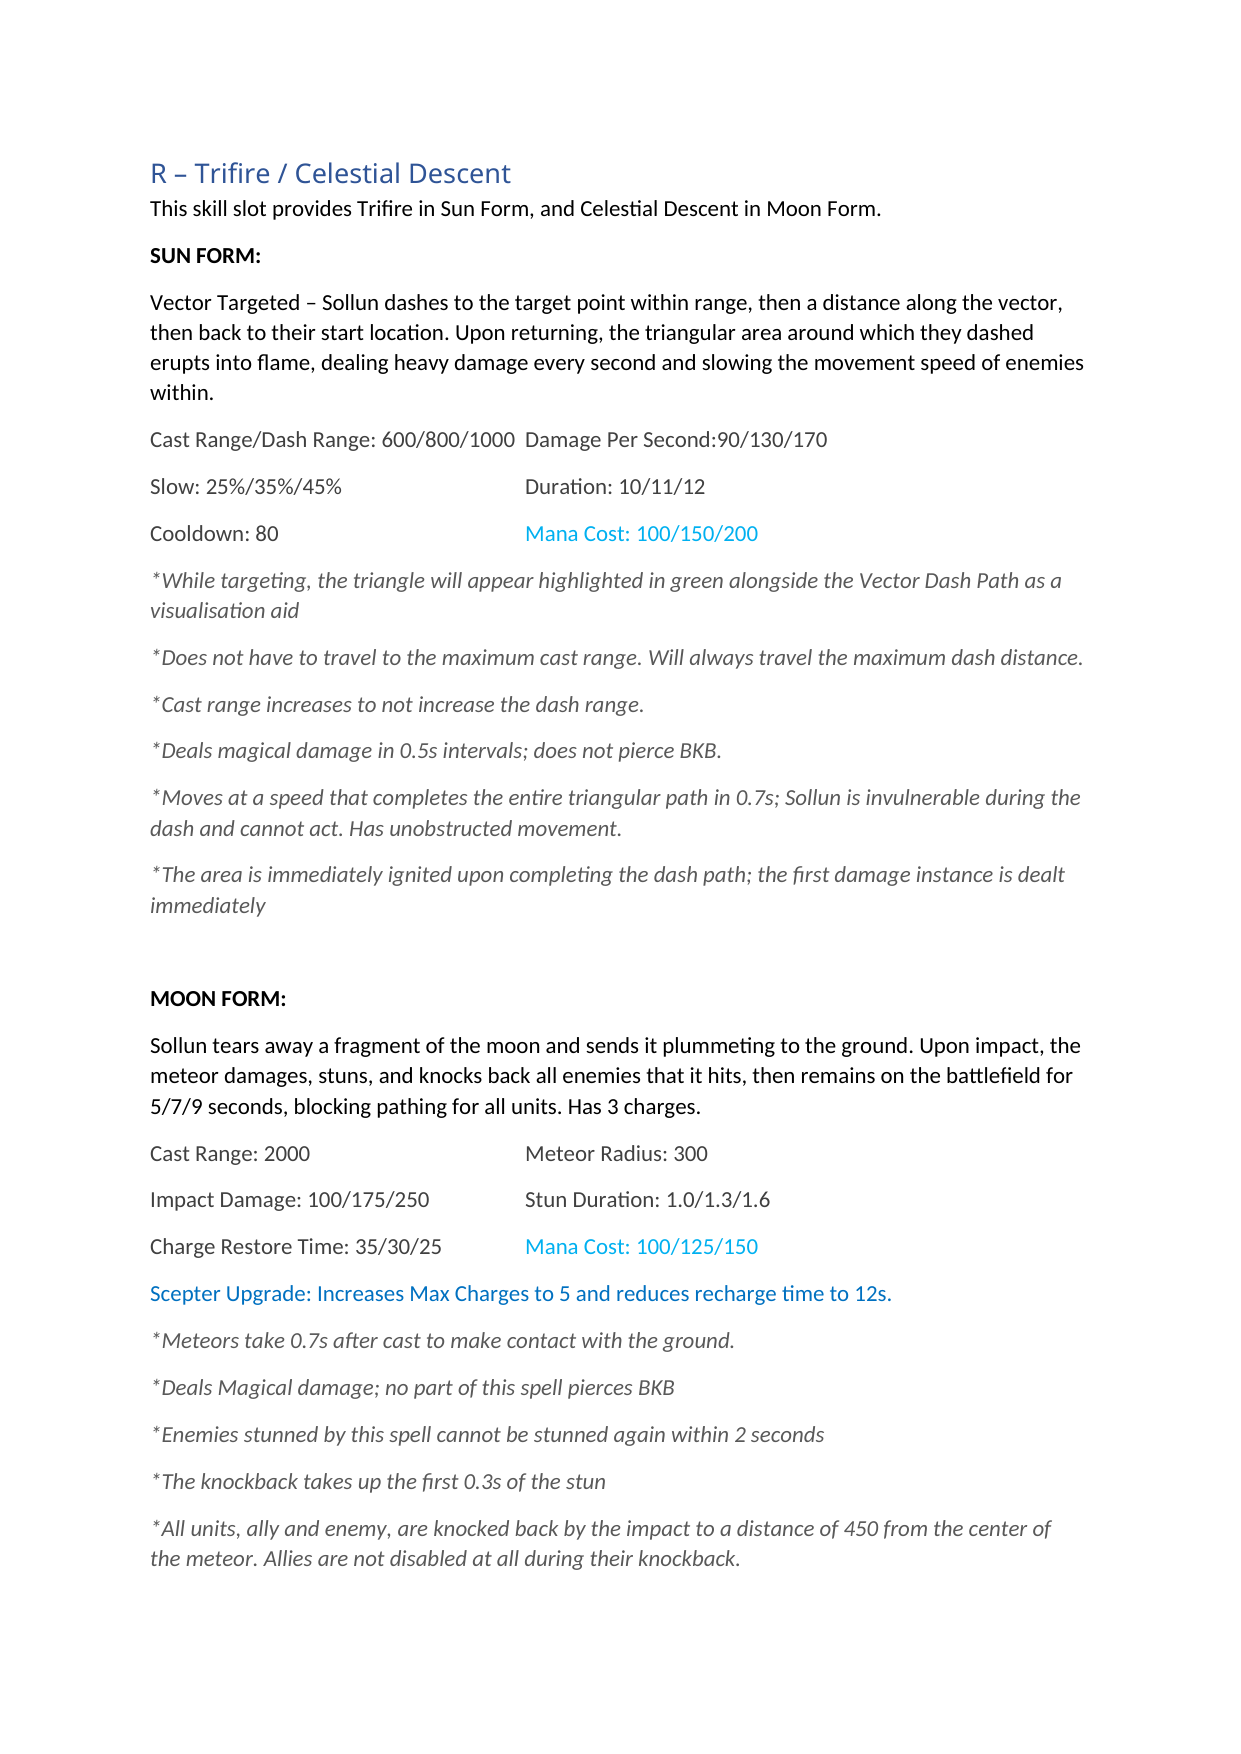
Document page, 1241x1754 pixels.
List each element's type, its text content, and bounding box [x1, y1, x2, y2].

text Cast Range: 2000 Meteor Radius: 300 [150, 1139, 1090, 1167]
text This skill slot provides Trifire in Sun Form, and Celestial Descent in Moon Form. [150, 194, 1090, 222]
text Vector Targeted – Sollun dashes to the target point within range, then a distance along the vector, then back to their start location. Upon returning, the triangular area around which they dashed erupts into flame, dealing heavy damage every second and slowing the movement speed of enemies within. [150, 288, 1090, 406]
text Sollun tears away a fragment of the moon and sends it plummeting to the ground. Upon impact, the meteor damages, stuns, and knocks back all enemies that it hits, then remains on the battlefield for 5/7/9 seconds, blocking pathing for all units. Has 3 charges. [150, 1031, 1090, 1120]
text *While targeting, the triangle will appear highlighted in green alongside the Vector Dash Path as a visualisation aid [150, 566, 1090, 624]
text *Deals magical damage in 0.5s intervals; does not pierce BKB. [150, 737, 1090, 765]
text *Deals Magical damage; no part of this spell pierces BKB [150, 1373, 1090, 1401]
text *The area is immediately ignited upon completing the dash path; the first damage instance is dealt immediately [150, 861, 1090, 919]
text *All units, ally and enemy, are knocked back by the impact to a distance of 450 from the center of the meteor. Allies are not disabled at all during their knockback. [150, 1514, 1090, 1572]
text SUN FORM: [150, 241, 1090, 269]
text *Moves at a speed that completes the entire triangular path in 0.7s; Sollun is invulnerable during the dash and cannot act. Has unobstructed movement. [150, 783, 1090, 842]
text *Does not have to travel to the maximum cast range. Will always travel the maximum dash distance. [150, 643, 1090, 671]
subtitle R – Trifire / Celestial Descent [150, 154, 1090, 191]
text *Meteors take 0.7s after cast to make contact with the ground. [150, 1326, 1090, 1354]
text Slow: 25%/35%/45% Duration: 10/11/12 [150, 472, 1090, 500]
text *The knockback takes up the first 0.3s of the stun [150, 1467, 1090, 1495]
text Cast Range/Dash Range: 600/800/1000 Damage Per Second:90/130/170 [150, 425, 1090, 453]
text Scepter Upgrade: Increases Max Charges to 5 and reduces recharge time to 12s. [150, 1279, 1090, 1307]
text Cooldown: 80 Mana Cost: 100/150/200 [150, 519, 1090, 547]
text Charge Restore Time: 35/30/25 Mana Cost: 100/125/150 [150, 1232, 1090, 1261]
text *Enemies stunned by this spell cannot be stunned again within 2 seconds [150, 1420, 1090, 1448]
text *Cast range increases to not increase the dash range. [150, 690, 1090, 718]
text MOON FORM: [150, 984, 1090, 1013]
text Impact Damage: 100/175/250 Stun Duration: 1.0/1.3/1.6 [150, 1186, 1090, 1214]
